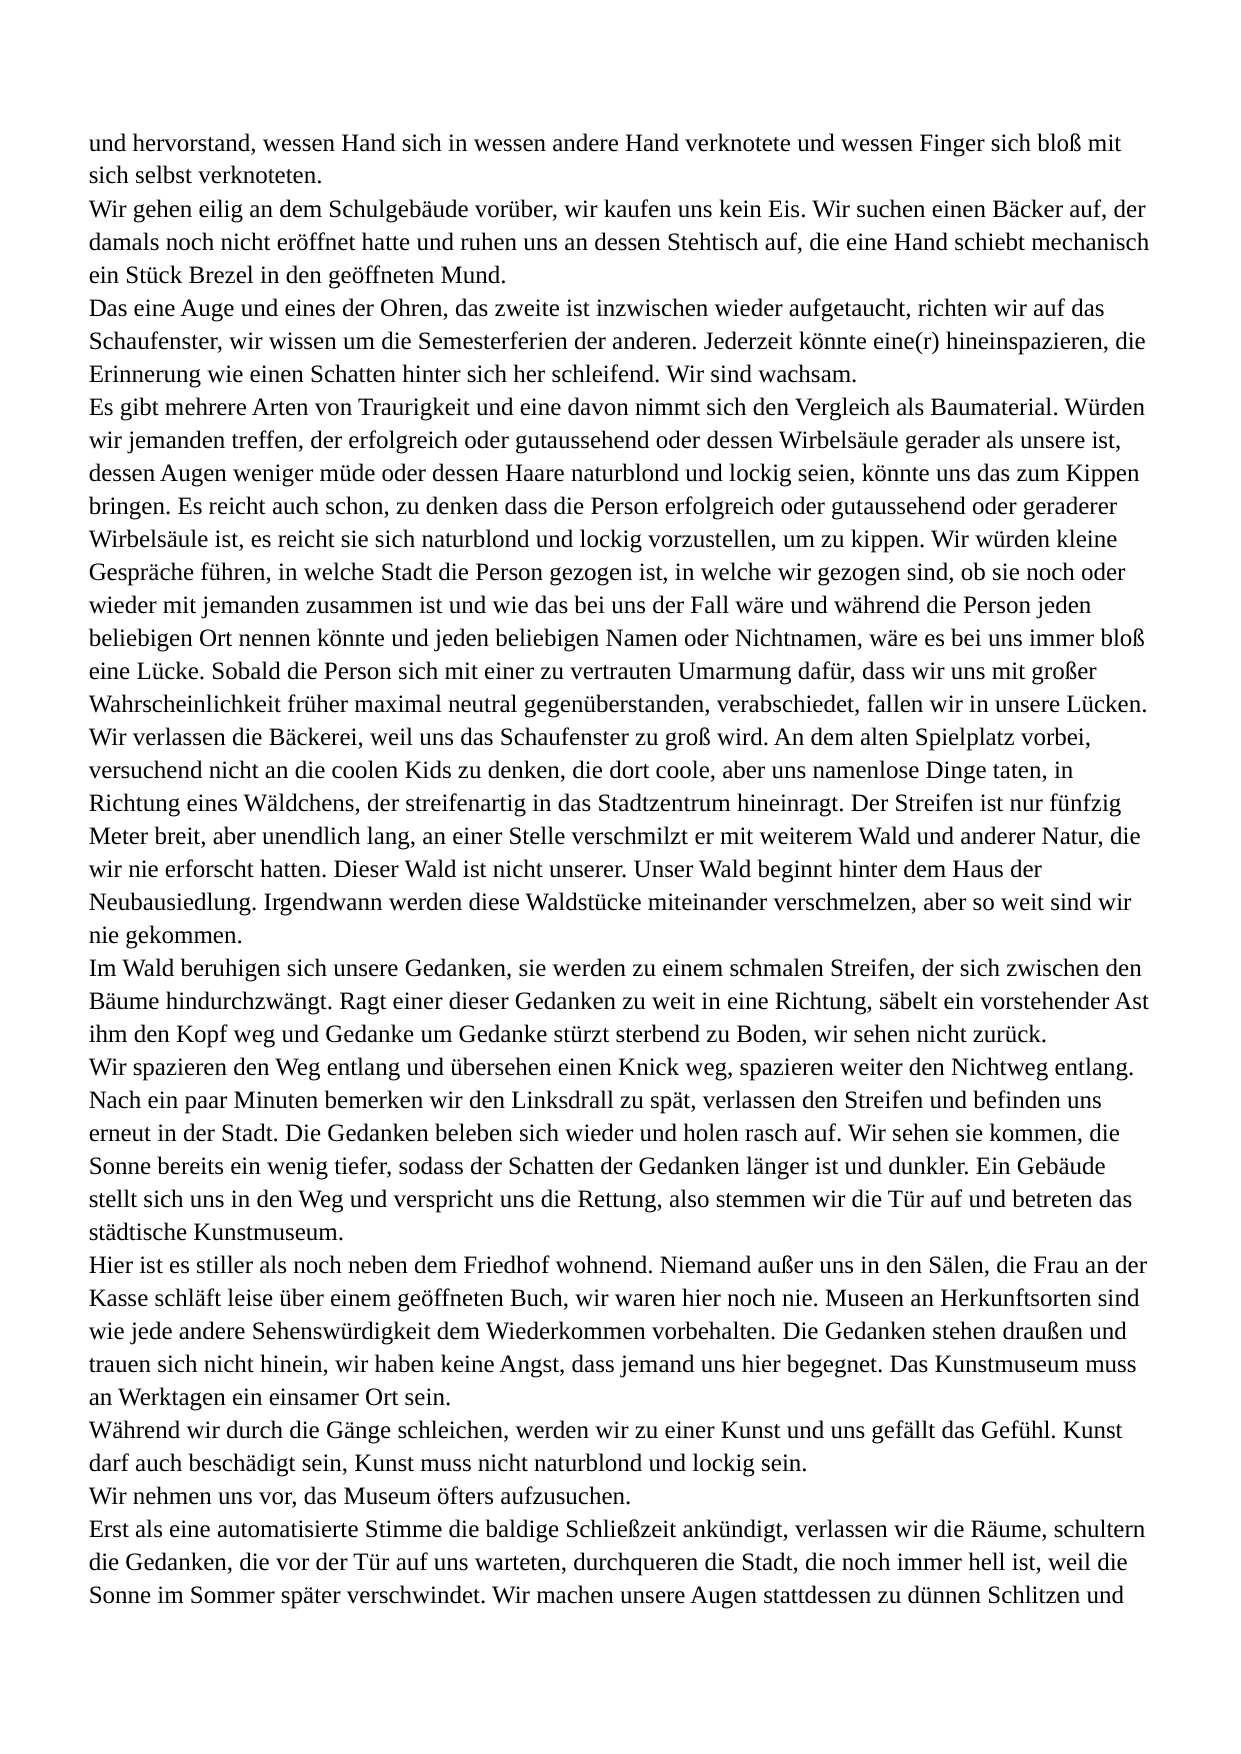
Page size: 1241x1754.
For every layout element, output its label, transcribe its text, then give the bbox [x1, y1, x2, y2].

text Im Wald beruhigen sich unsere Gedanken, sie werden zu einem schmalen Streifen, der sich zwischen den Bäume hindurchzwängt. Ragt einer dieser Gedanken zu weit in eine Richtung, säbelt ein vorstehender Ast ihm den Kopf weg und Gedanke um Gedanke stürzt sterbend zu Boden, wir sehen nicht zurück. [88, 953, 1151, 1048]
text Erst als eine automatisierte Stimme die baldige Schließzeit ankündigt, verlassen wir die Räume, schultern die Gedanken, die vor der Tür auf uns warteten, durchqueren die Stadt, die noch immer hell ist, weil die Sonne im Sommer später verschwindet. Wir machen unsere Augen stattdessen zu dünnen Schlitzen und [88, 1514, 1151, 1609]
text Wir spazieren den Weg entlang und übersehen einen Knick weg, spazieren weiter den Nichtweg entlang. Nach ein paar Minuten bemerken wir den Linksdrall zu spät, verlassen den Streifen und befinden uns erneut in der Stadt. Die Gedanken beleben sich wieder und holen rasch auf. Wir sehen sie kommen, die Sonne bereits ein wenig tiefer, sodass der Schatten der Gedanken länger ist und dunkler. Ein Gebäude stellt sich uns in den Weg und verspricht uns die Rettung, also stemmen wir die Tür auf und betreten das städtische Kunstmuseum. [88, 1052, 1151, 1246]
text Während wir durch die Gänge schleichen, werden wir zu einer Kunst und uns gefällt das Gefühl. Kunst darf auch beschädigt sein, Kunst muss nicht naturblond und lockig sein. [88, 1415, 1151, 1477]
text Das eine Auge und eines der Ohren, das zweite ist inzwischen wieder aufgetaucht, richten wir auf das Schaufenster, wir wissen um die Semesterferien der anderen. Jederzeit könnte eine(r) hineinspazieren, die Erinnerung wie einen Schatten hinter sich her schleifend. Wir sind wachsam. [88, 293, 1151, 387]
text Wir nehmen uns vor, das Museum öfters aufzusuchen. [88, 1481, 1151, 1510]
text und hervorstand, wessen Hand sich in wessen andere Hand verknotete und wessen Finger sich bloß mit sich selbst verknoteten. [88, 128, 1151, 189]
text Hier ist es stiller als noch neben dem Friedhof wohnend. Niemand außer uns in den Sälen, die Frau an der Kasse schläft leise über einem geöffneten Buch, wir waren hier noch nie. Museen an Herkunftsorten sind wie jede andere Sehenswürdigkeit dem Wiederkommen vorbehalten. Die Gedanken stehen draußen und trauen sich nicht hinein, wir haben keine Angst, dass jemand uns hier begegnet. Das Kunstmuseum muss an Werktagen ein einsamer Ort sein. [88, 1250, 1151, 1411]
text Es gibt mehrere Arten von Traurigkeit und eine davon nimmt sich den Vergleich als Baumaterial. Würden wir jemanden treffen, der erfolgreich oder gutaussehend oder dessen Wirbelsäule gerader als unsere ist, dessen Augen weniger müde oder dessen Haare naturblond und lockig seien, könnte uns das zum Kippen bringen. Es reicht auch schon, zu denken dass die Person erfolgreich oder gutaussehend oder geraderer Wirbelsäule ist, es reicht sie sich naturblond und lockig vorzustellen, um zu kippen. Wir würden kleine Gespräche führen, in welche Stadt die Person gezogen ist, in welche wir gezogen sind, ob sie noch oder wieder mit jemanden zusammen ist und wie das bei uns der Fall wäre und während die Person jeden beliebigen Ort nennen könnte und jeden beliebigen Namen oder Nichtnamen, wäre es bei uns immer bloß eine Lücke. Sobald die Person sich mit einer zu vertrauten Umarmung dafür, dass wir uns mit großer Wahrscheinlichkeit früher maximal neutral gegenüberstanden, verabschiedet, fallen wir in unsere Lücken. Wir verlassen die Bäckerei, weil uns das Schaufenster zu groß wird. An dem alten Spielplatz vorbei, versuchend nicht an die coolen Kids zu denken, die dort coole, aber uns namenlose Dinge taten, in Richtung eines Wäldchens, der streifenartig in das Stadtzentrum hineinragt. Der Streifen ist nur fünfzig Meter breit, aber unendlich lang, an einer Stelle verschmilzt er mit weiterem Wald und anderer Natur, die wir nie erforscht hatten. Dieser Wald ist nicht unserer. Unser Wald beginnt hinter dem Haus der Neubausiedlung. Irgendwann werden diese Waldstücke miteinander verschmelzen, aber so weit sind wir nie gekommen. [88, 392, 1151, 949]
text Wir gehen eilig an dem Schulgebäude vorüber, wir kaufen uns kein Eis. Wir suchen einen Bäcker auf, der damals noch nicht eröffnet hatte und ruhen uns an dessen Stehtisch auf, die eine Hand schiebt mechanisch ein Stück Brezel in den geöffneten Mund. [88, 194, 1151, 288]
